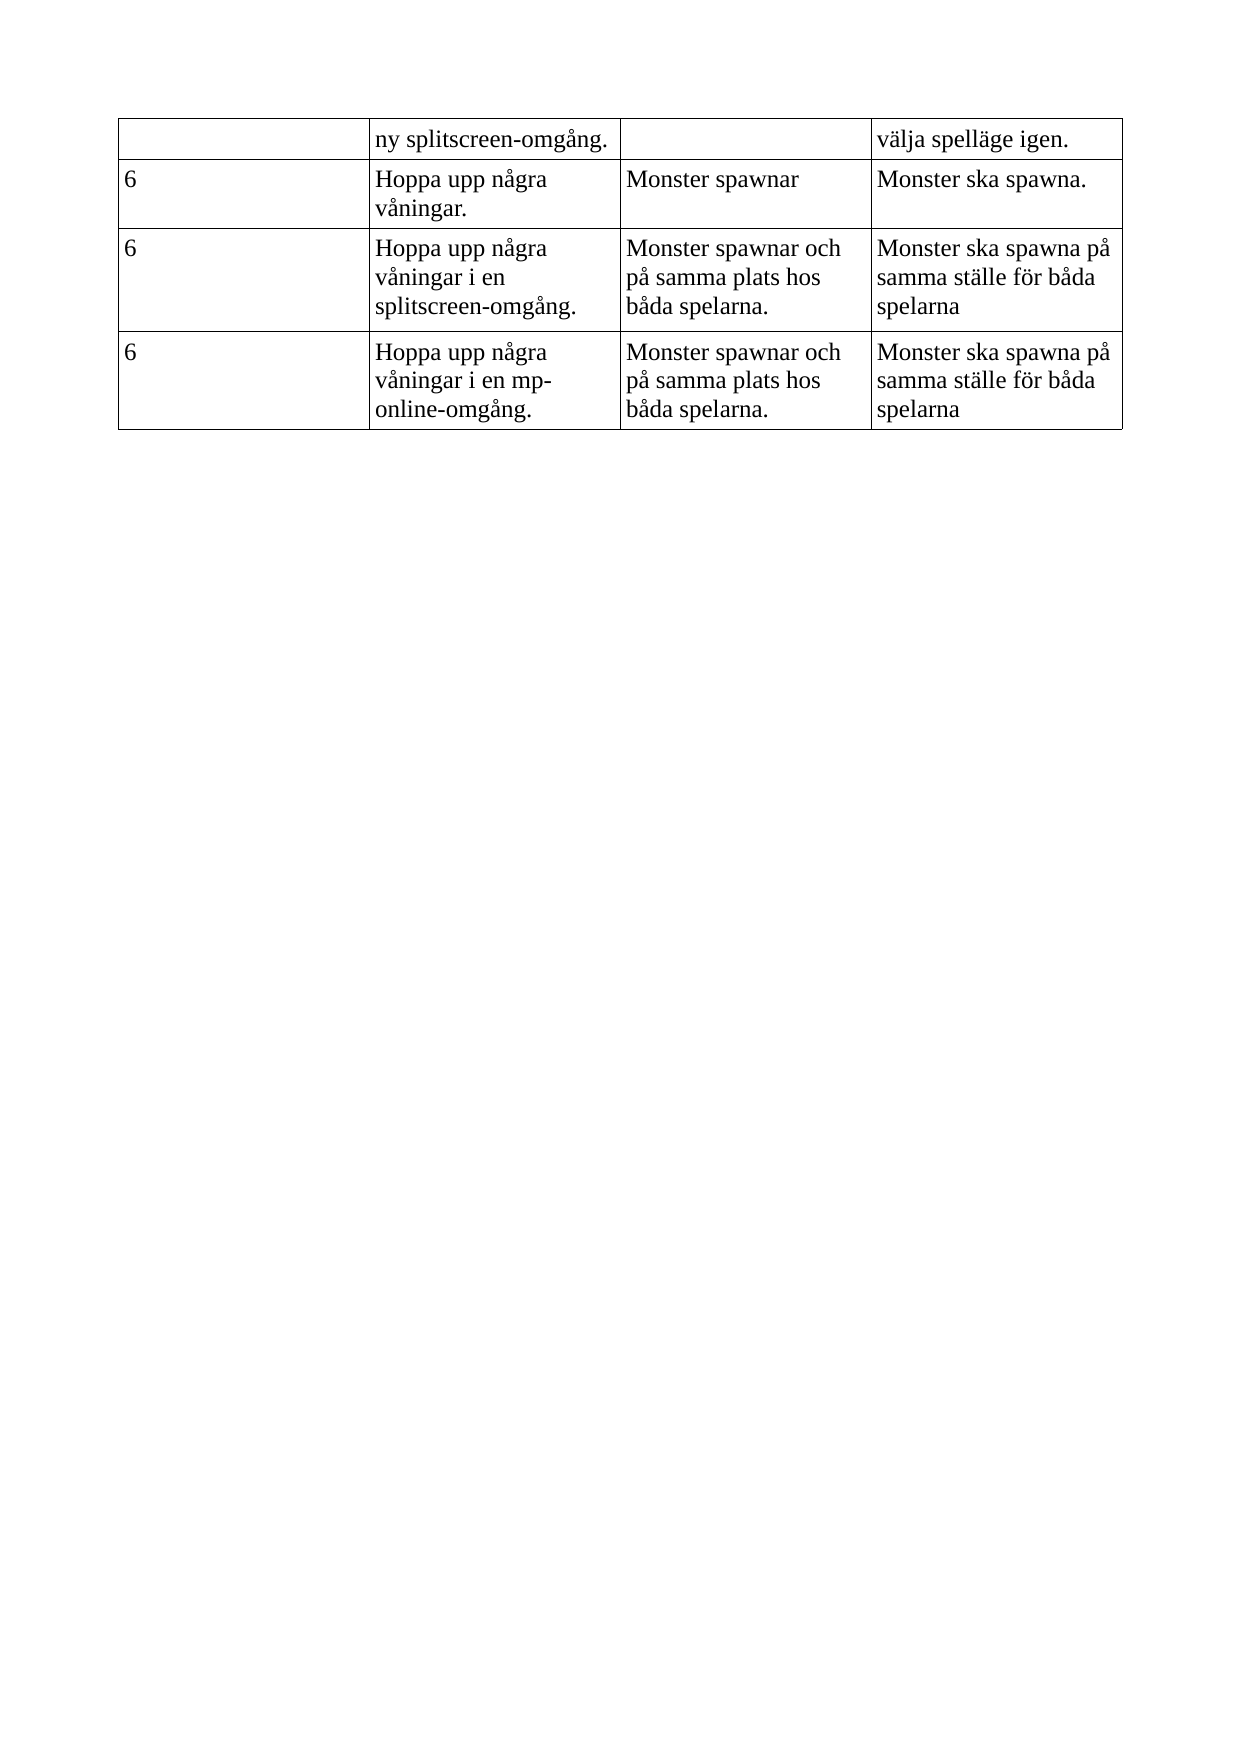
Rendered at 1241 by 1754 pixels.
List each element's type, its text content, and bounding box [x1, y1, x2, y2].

table_cell välja spelläge igen. [872, 119, 1122, 158]
table_cell Monster spawnar [621, 160, 871, 227]
table_cell Monster spawnar och på samma plats hos båda spelarna. [621, 332, 871, 429]
table_cell ny splitscreen-omgång. [370, 119, 620, 158]
table_cell Monster spawnar och på samma plats hos båda spelarna. [621, 229, 871, 331]
table_cell Monster ska spawna på samma ställe för båda spelarna [872, 229, 1122, 331]
table_cell [621, 119, 871, 158]
table_cell Hoppa upp några våningar. [370, 160, 620, 227]
table_cell 6 [119, 229, 369, 331]
table_cell Hoppa upp några våningar i en mp-online-omgång. [370, 332, 620, 429]
table_cell Hoppa upp några våningar i en splitscreen-omgång. [370, 229, 620, 331]
table_cell Monster ska spawna. [872, 160, 1122, 227]
table_cell 6 [119, 332, 369, 429]
table_cell 6 [119, 160, 369, 227]
table_cell Monster ska spawna på samma ställe för båda spelarna [872, 332, 1122, 429]
table_cell [119, 119, 369, 158]
